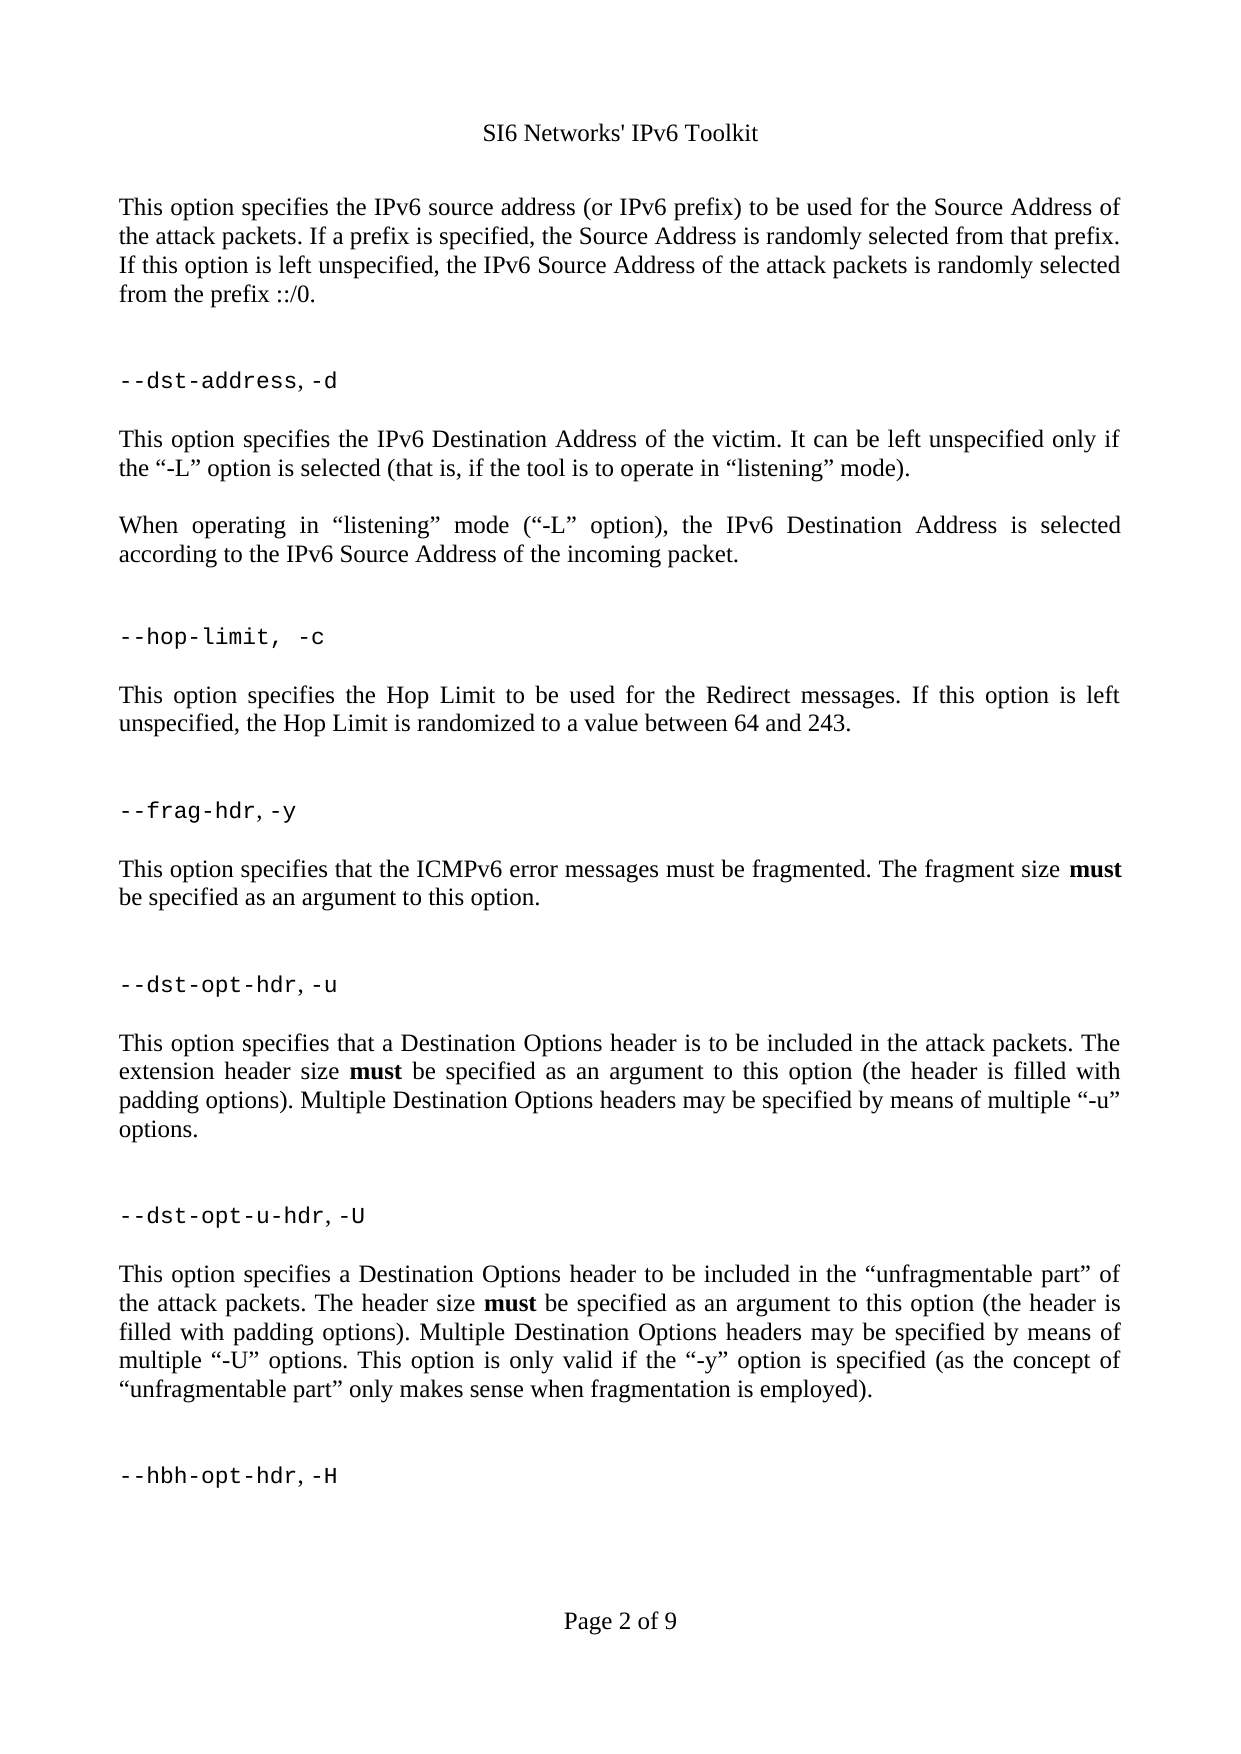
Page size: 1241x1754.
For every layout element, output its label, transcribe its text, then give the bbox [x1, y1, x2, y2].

text --hbh-opt-hdr, -H [118, 1460, 1122, 1491]
text This option specifies the IPv6 source address (or IPv6 prefix) to be used for the Source Address of the attack packets. If a prefix is specified, the Source Address is randomly selected from that prefix. If this option is left unspecified, the IPv6 Source Address of the attack packets is randomly selected from the prefix ::/0. [118, 192, 1122, 307]
text This option specifies the Hop Limit to be used for the Redirect messages. If this option is left unspecified, the Hop Limit is randomized to a value between 64 and 243. [118, 680, 1122, 737]
text This option specifies that the ICMPv6 error messages must be fragmented. The fragment size must be specified as an argument to this option. [118, 854, 1122, 911]
text --dst-opt-hdr, -u [118, 969, 1122, 999]
text This option specifies a Destination Options header to be included in the “unfragmentable part” of the attack packets. The header size must be specified as an argument to this option (the header is filled with padding options). Multiple Destination Options headers may be specified by means of multiple “-U” options. This option is only valid if the “-y” option is specified (as the concept of “unfragmentable part” only makes sense when fragmentation is employed). [118, 1259, 1122, 1403]
text When operating in “listening” mode (“-L” option), the IPv6 Destination Address is selected according to the IPv6 Source Address of the incoming packet. [118, 510, 1122, 568]
text This option specifies the IPv6 Destination Address of the victim. It can be left unspecified only if the “-L” option is selected (that is, if the tool is to operate in “listening” mode). [118, 424, 1122, 481]
text --hop-limit, -c [118, 625, 1122, 651]
text This option specifies that a Destination Options header is to be included in the attack packets. The extension header size must be specified as an argument to this option (the header is filled with padding options). Multiple Destination Options headers may be specified by means of multiple “-u” options. [118, 1028, 1122, 1143]
text --dst-opt-u-hdr, -U [118, 1200, 1122, 1230]
text --frag-hdr, -y [118, 795, 1122, 825]
text --dst-address, -d [118, 365, 1122, 395]
